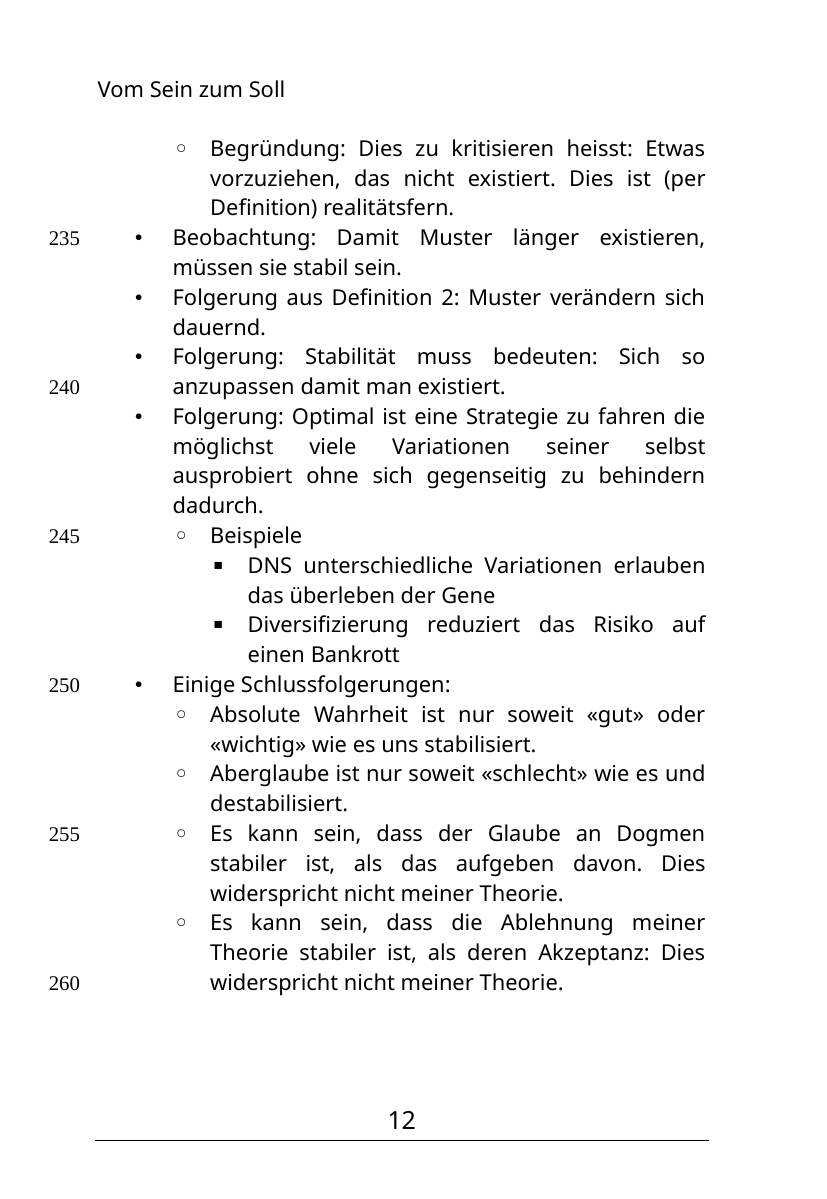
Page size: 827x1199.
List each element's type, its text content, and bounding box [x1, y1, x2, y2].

list Beispiele [172, 520, 706, 550]
list Folgerung aus Definition 2: Muster verändern sich dauernd. [135, 282, 706, 341]
list Es kann sein, dass die Ablehnung meiner Theorie stabiler ist, als deren Akzeptanz: Dies widerspricht nicht meiner Theorie. [172, 907, 706, 997]
list DNS unterschiedliche Variationen erlauben das überleben der Gene [210, 550, 706, 609]
list Aberglaube ist nur soweit «schlecht» wie es und destabilisiert. [172, 758, 706, 818]
list Begründung: Dies zu kritisieren heisst: Etwas vorzuziehen, das nicht existiert. Dies ist (per Definition) realitätsfern. [172, 133, 706, 222]
list Folgerung: Optimal ist eine Strategie zu fahren die möglichst viele Variationen seiner selbst ausprobiert ohne sich gegenseitig zu behindern dadurch. [135, 401, 706, 520]
list Folgerung: Stabilität muss bedeuten: Sich so anzupassen damit man existiert. [135, 341, 706, 401]
list Es kann sein, dass der Glaube an Dogmen stabiler ist, als das aufgeben davon. Dies widerspricht nicht meiner Theorie. [172, 818, 706, 907]
list Absolute Wahrheit ist nur soweit «gut» oder «wichtig» wie es uns stabilisiert. [172, 699, 706, 758]
list Einige Schlussfolgerungen: [135, 669, 706, 699]
list Beobachtung: Damit Muster länger existieren, müssen sie stabil sein. [135, 222, 706, 282]
list Diversifizierung reduziert das Risiko auf einen Bankrott [210, 609, 706, 669]
